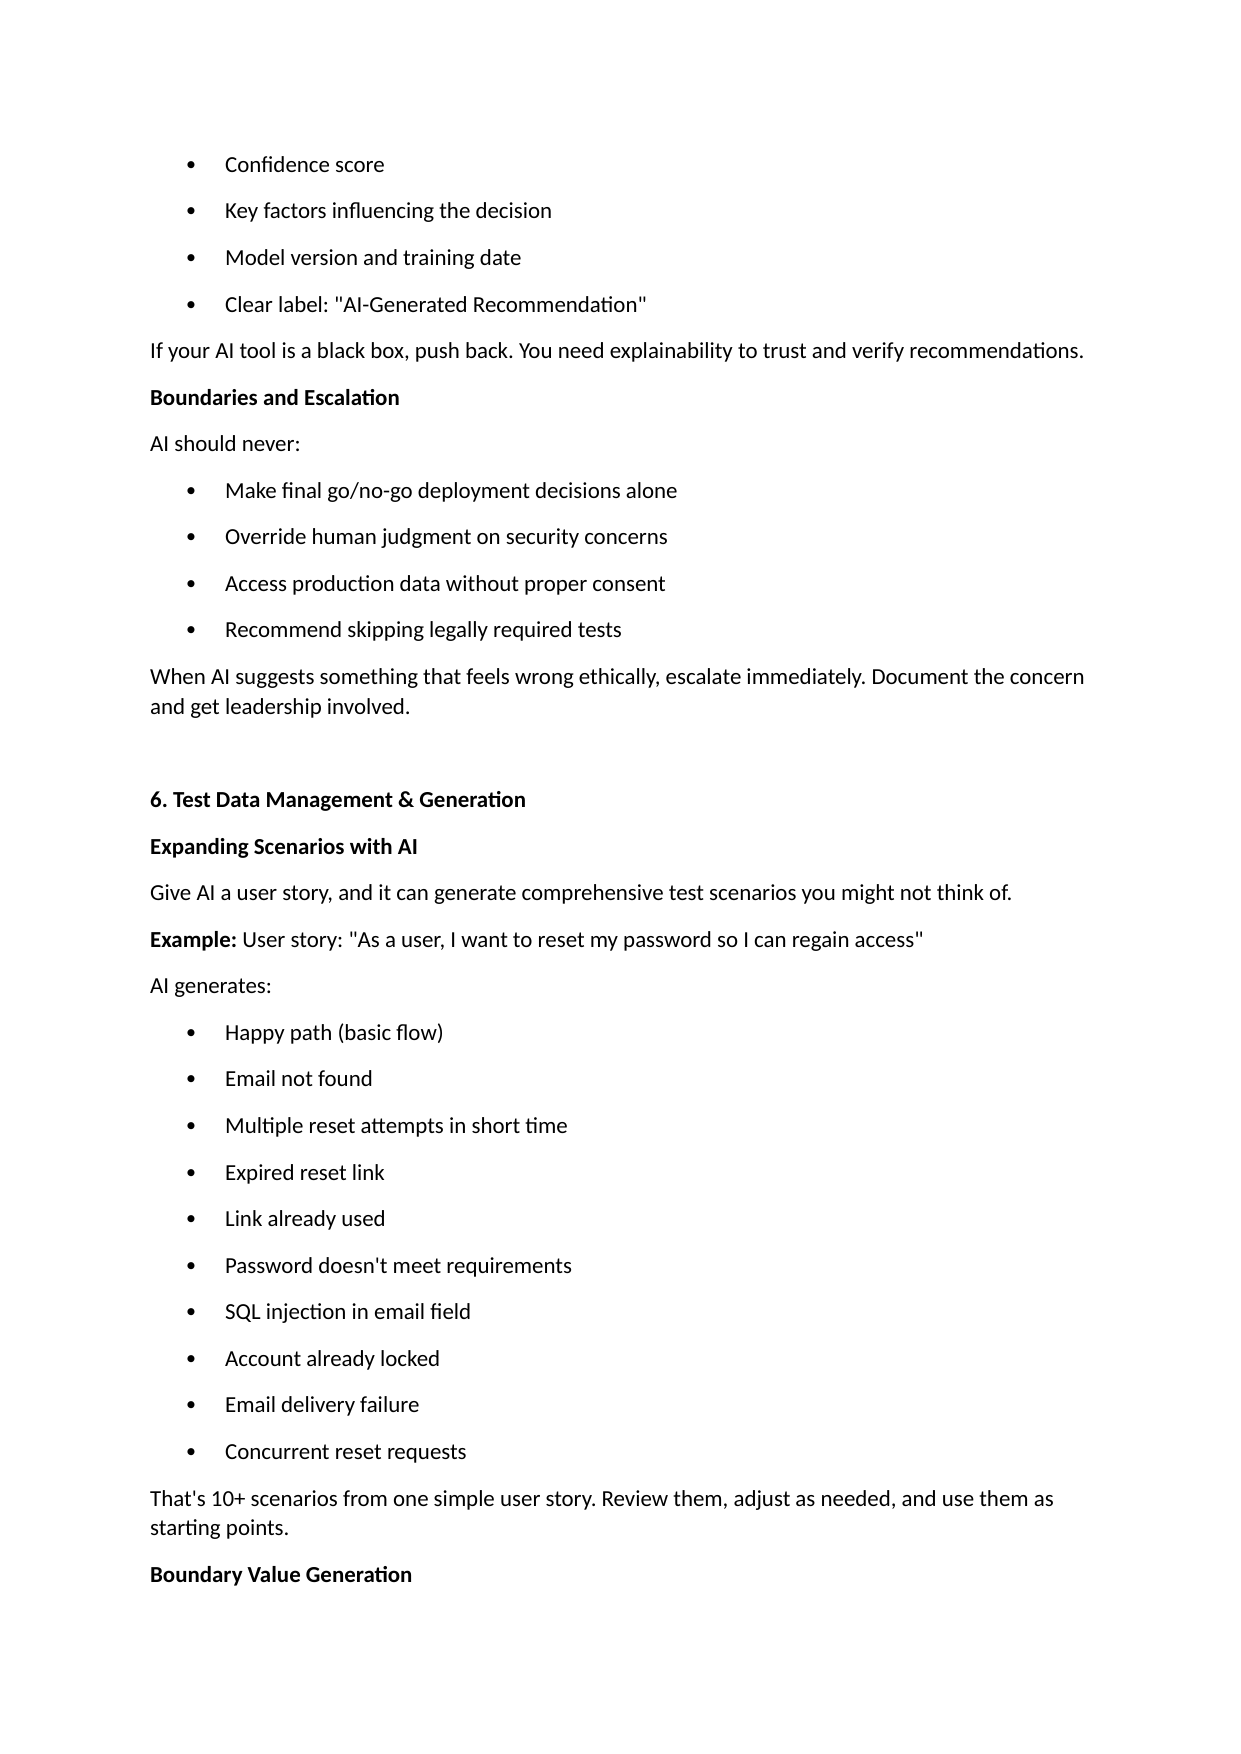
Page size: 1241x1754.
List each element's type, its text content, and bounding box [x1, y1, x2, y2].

text That's 10+ scenarios from one simple user story. Review them, adjust as needed, and use them as starting points. [150, 1484, 1090, 1542]
text Expanding Scenarios with AI [150, 832, 1090, 860]
list Password doesn't meet requirements [187, 1251, 1090, 1279]
list Clear label: "AI-Generated Recommendation" [187, 290, 1090, 318]
list Expired reset link [187, 1158, 1090, 1186]
list Confidence score [187, 150, 1090, 178]
list Override human judgment on security concerns [187, 522, 1090, 551]
list Model version and training date [187, 243, 1090, 271]
text 6. Test Data Management & Generation [150, 785, 1090, 813]
list Concurrent reset requests [187, 1437, 1090, 1465]
list Multiple reset attempts in short time [187, 1111, 1090, 1139]
text AI should never: [150, 429, 1090, 457]
text Give AI a user story, and it can generate comprehensive test scenarios you might not think of. [150, 878, 1090, 906]
text Boundaries and Escalation [150, 383, 1090, 411]
text Example: User story: "As a user, I want to reset my password so I can regain access" [150, 925, 1090, 953]
text Boundary Value Generation [150, 1560, 1090, 1588]
list Happy path (basic flow) [187, 1018, 1090, 1046]
list Email not found [187, 1064, 1090, 1093]
list Key factors influencing the decision [187, 197, 1090, 224]
list Link already used [187, 1204, 1090, 1232]
list Account already locked [187, 1344, 1090, 1372]
list SQL injection in email field [187, 1297, 1090, 1325]
list Make final go/no-go deployment decisions alone [187, 476, 1090, 504]
list Email delivery failure [187, 1391, 1090, 1418]
text AI generates: [150, 971, 1090, 999]
text When AI suggests something that feels wrong ethically, escalate immediately. Document the concern and get leadership involved. [150, 662, 1090, 720]
list Recommend skipping legally required tests [187, 616, 1090, 644]
list Access production data without proper consent [187, 569, 1090, 597]
text If your AI tool is a black box, push back. You need explainability to trust and verify recommendations. [150, 336, 1090, 364]
